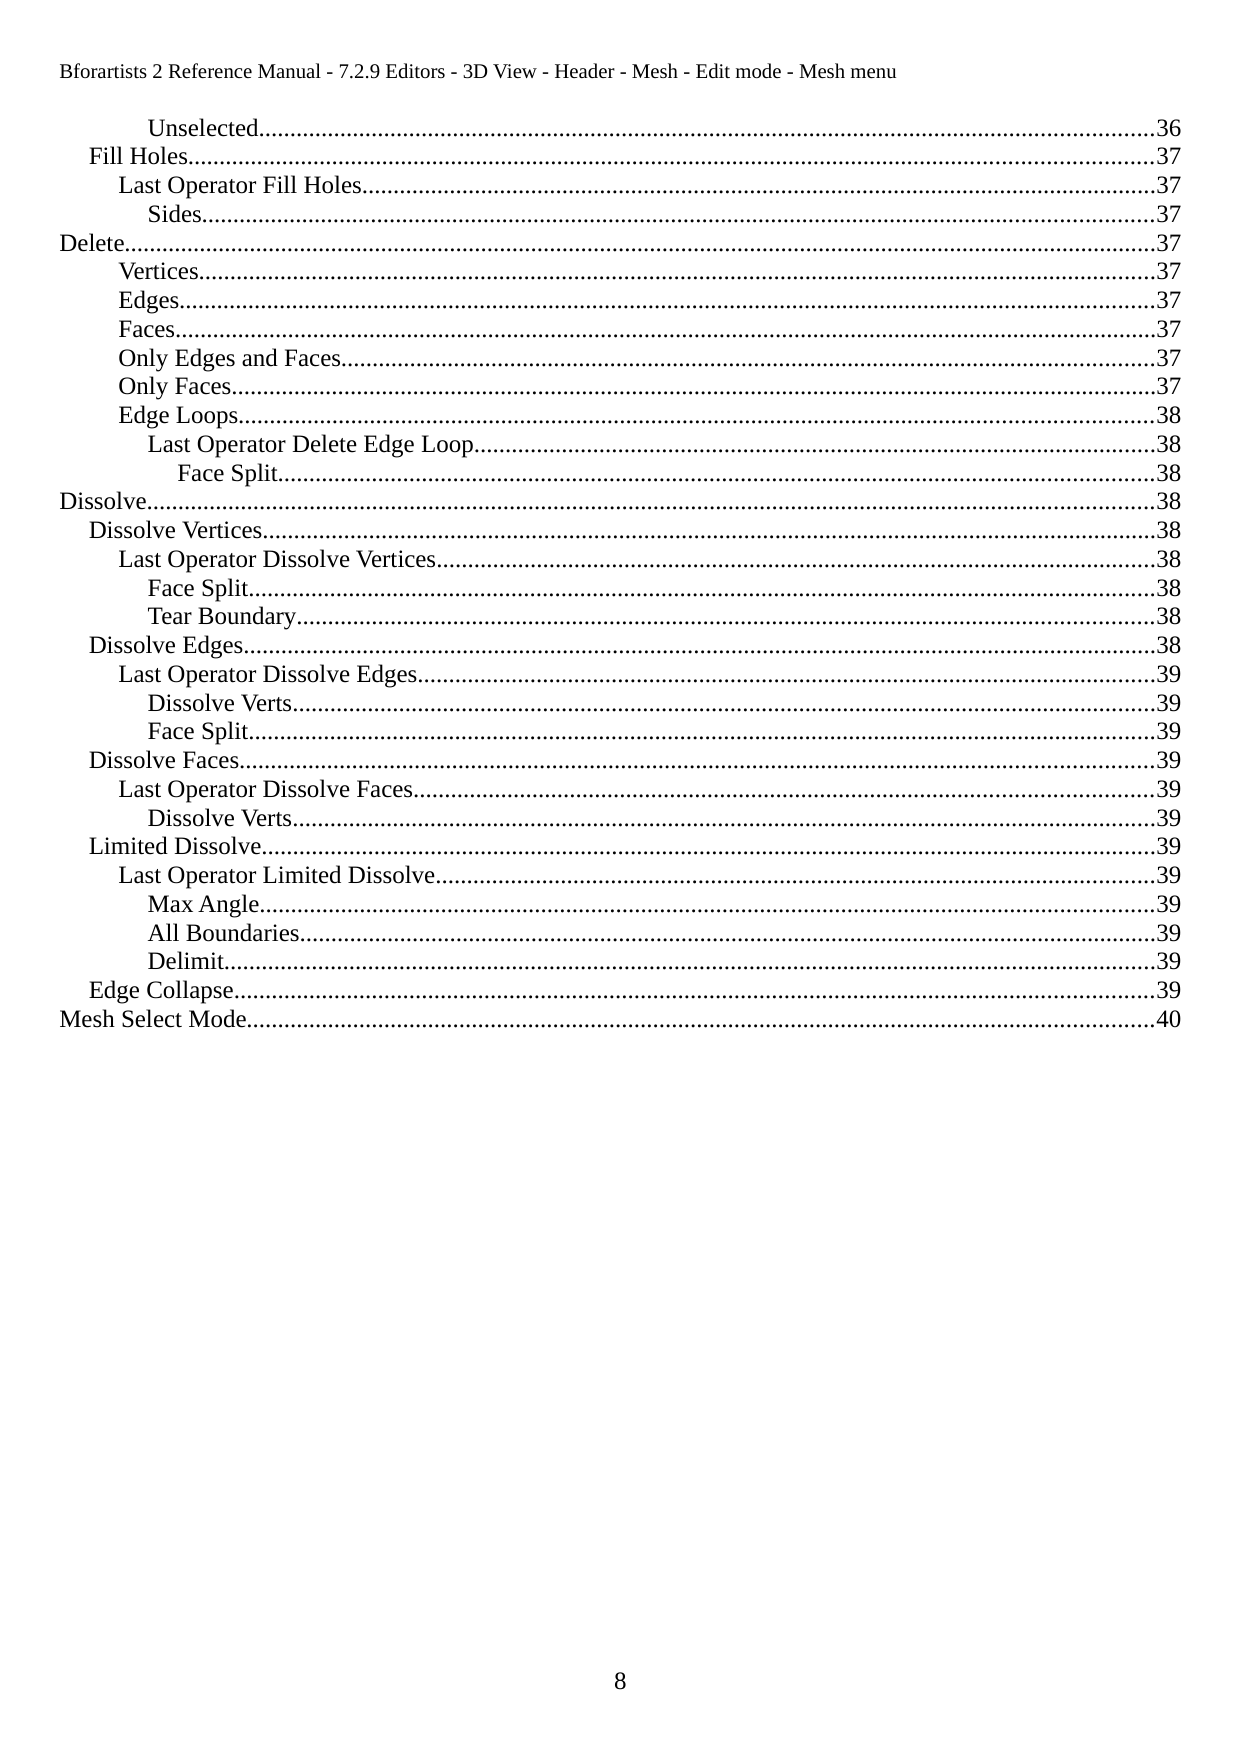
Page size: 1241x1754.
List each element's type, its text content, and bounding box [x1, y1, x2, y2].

text Dissolve 38 [59, 486, 1181, 515]
text Mesh Select Mode 40 [59, 1004, 1181, 1033]
text Sides 37 [147, 199, 1181, 228]
text Delimit 39 [147, 946, 1181, 975]
text Unselected 36 [147, 113, 1181, 141]
text Tear Boundary 38 [147, 601, 1181, 630]
text Only Edges and Faces 37 [118, 343, 1181, 371]
text Last Operator Fill Holes 37 [118, 170, 1181, 199]
text Dissolve Faces 39 [88, 745, 1181, 774]
text Face Split 39 [147, 716, 1181, 745]
text Edge Collapse 39 [88, 975, 1181, 1004]
text Delete 37 [59, 228, 1181, 256]
text Last Operator Dissolve Faces 39 [118, 774, 1181, 803]
text Last Operator Dissolve Edges 39 [118, 659, 1181, 688]
text Dissolve Vertices 38 [88, 515, 1181, 544]
text Edge Loops 38 [118, 400, 1181, 429]
text Max Angle 39 [147, 889, 1181, 918]
text Last Operator Limited Dissolve 39 [118, 860, 1181, 889]
text Limited Dissolve 39 [88, 831, 1181, 860]
text Face Split 38 [177, 458, 1181, 486]
text Only Faces 37 [118, 371, 1181, 400]
text Last Operator Delete Edge Loop 38 [147, 429, 1181, 458]
text Fill Holes 37 [88, 141, 1181, 170]
text All Boundaries 39 [147, 918, 1181, 946]
text Dissolve Verts 39 [147, 688, 1181, 716]
text Dissolve Edges 38 [88, 630, 1181, 659]
text Face Split 38 [147, 573, 1181, 601]
text Edges 37 [118, 285, 1181, 314]
text Dissolve Verts 39 [147, 803, 1181, 831]
text Faces 37 [118, 314, 1181, 343]
text Vertices 37 [118, 256, 1181, 285]
text Last Operator Dissolve Vertices 38 [118, 544, 1181, 573]
